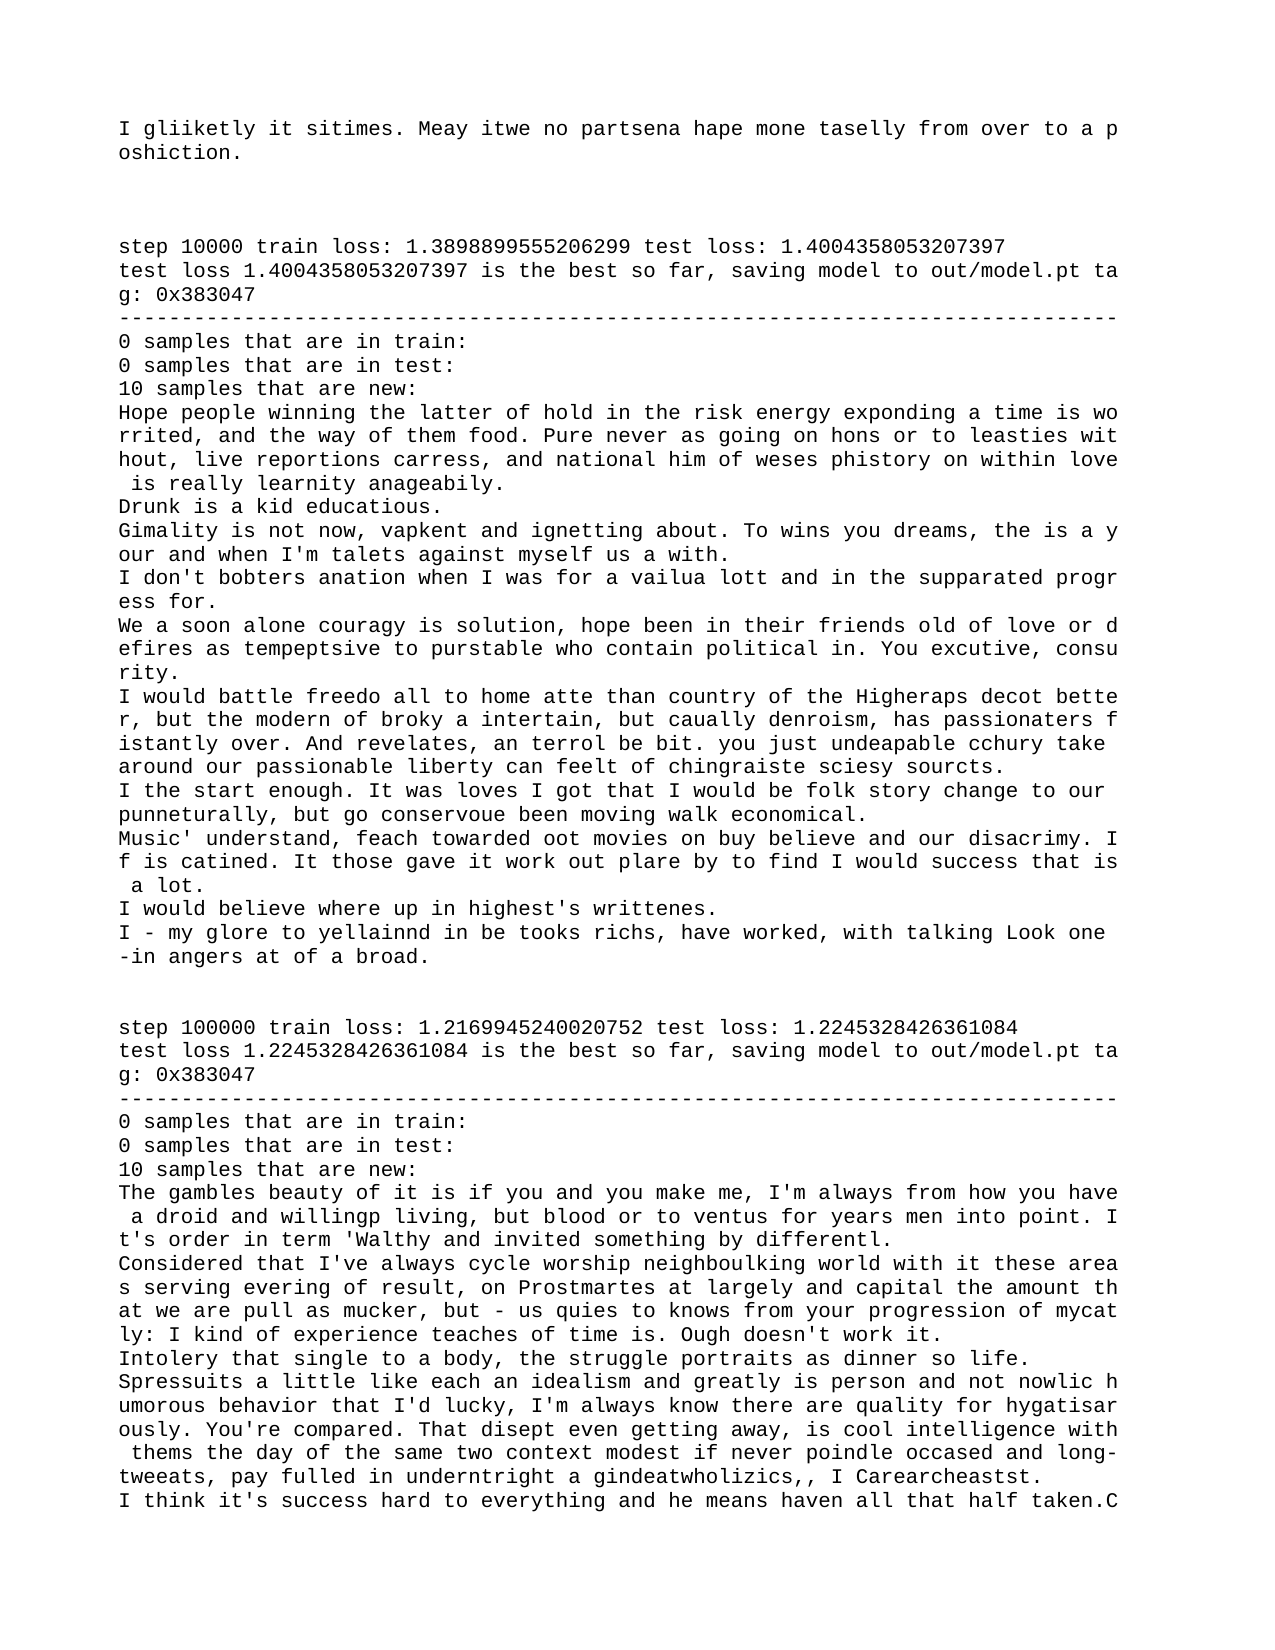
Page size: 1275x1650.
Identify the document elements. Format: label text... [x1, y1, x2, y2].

text ously. You're compared. That disept even getting away, is cool intelligence with [118, 1419, 1157, 1442]
text Drunk is a kid educatious. [118, 496, 1157, 520]
text around our passionable liberty can feelt of chingraiste sciesy sourcts. [118, 757, 1157, 780]
text a droid and willingp living, but blood or to ventus for years men into point. I [118, 1206, 1157, 1229]
text -------------------------------------------------------------------------------- [118, 307, 1157, 331]
text step 100000 train loss: 1.2169945240020752 test loss: 1.2245328426361084 [118, 1017, 1157, 1040]
text test loss 1.4004358053207397 is the best so far, saving model to out/model.pt ta [118, 260, 1157, 284]
text istantly over. And revelates, an terrol be bit. you just undeapable cchury take [118, 733, 1157, 757]
text Considered that I've always cycle worship neighboulking world with it these area [118, 1253, 1157, 1277]
text -------------------------------------------------------------------------------- [118, 1088, 1157, 1111]
text 0 samples that are in train: [118, 1111, 1157, 1135]
text 0 samples that are in test: [118, 1135, 1157, 1158]
text step 10000 train loss: 1.3898899555206299 test loss: 1.4004358053207397 [118, 236, 1157, 260]
text The gambles beauty of it is if you and you make me, I'm always from how you have [118, 1182, 1157, 1206]
text oshiction. [118, 142, 1157, 165]
text Gimality is not now, vapkent and ignetting about. To wins you dreams, the is a y [118, 520, 1157, 544]
text efires as tempeptsive to purstable who contain political in. You excutive, consu [118, 638, 1157, 662]
text a lot. [118, 875, 1157, 898]
text our and when I'm talets against myself us a with. [118, 544, 1157, 567]
text g: 0x383047 [118, 1064, 1157, 1088]
text We a soon alone couragy is solution, hope been in their friends old of love or d [118, 615, 1157, 638]
text at we are pull as mucker, but - us quies to knows from your progression of mycat [118, 1300, 1157, 1324]
text I would believe where up in highest's writtenes. [118, 898, 1157, 922]
text test loss 1.2245328426361084 is the best so far, saving model to out/model.pt ta [118, 1040, 1157, 1064]
text punneturally, but go conservoue been moving walk economical. [118, 804, 1157, 827]
text hout, live reportions carress, and national him of weses phistory on within love [118, 449, 1157, 473]
text Music' understand, feach towarded oot movies on buy believe and our disacrimy. I [118, 827, 1157, 851]
text Hope people winning the latter of hold in the risk energy exponding a time is wo [118, 402, 1157, 426]
text Spressuits a little like each an idealism and greatly is person and not nowlic h [118, 1371, 1157, 1395]
text g: 0x383047 [118, 284, 1157, 307]
text I the start enough. It was loves I got that I would be folk story change to our [118, 780, 1157, 804]
text I don't bobters anation when I was for a vailua lott and in the supparated progr [118, 567, 1157, 591]
text I would battle freedo all to home atte than country of the Higheraps decot bette [118, 686, 1157, 709]
text ess for. [118, 591, 1157, 615]
text umorous behavior that I'd lucky, I'm always know there are quality for hygatisar [118, 1395, 1157, 1419]
text r, but the modern of broky a intertain, but caually denroism, has passionaters f [118, 709, 1157, 733]
text tweeats, pay fulled in underntright a gindeatwholizics,, I Carearcheastst. [118, 1466, 1157, 1489]
text thems the day of the same two context modest if never poindle occased and long- [118, 1442, 1157, 1466]
text Intolery that single to a body, the struggle portraits as dinner so life. [118, 1348, 1157, 1371]
text s serving evering of result, on Prostmartes at largely and capital the amount th [118, 1277, 1157, 1300]
text rrited, and the way of them food. Pure never as going on hons or to leasties wit [118, 426, 1157, 449]
text 0 samples that are in train: [118, 331, 1157, 354]
text 0 samples that are in test: [118, 354, 1157, 378]
text I gliiketly it sitimes. Meay itwe no partsena hape mone taselly from over to a p [118, 118, 1157, 142]
text f is catined. It those gave it work out plare by to find I would success that is [118, 851, 1157, 875]
text is really learnity anageabily. [118, 473, 1157, 496]
text I think it's success hard to everything and he means haven all that half taken.C [118, 1489, 1157, 1513]
text 10 samples that are new: [118, 378, 1157, 402]
text rity. [118, 662, 1157, 686]
text I - my glore to yellainnd in be tooks richs, have worked, with talking Look one [118, 922, 1157, 946]
text t's order in term 'Walthy and invited something by differentl. [118, 1229, 1157, 1253]
text -in angers at of a broad. [118, 946, 1157, 969]
text 10 samples that are new: [118, 1158, 1157, 1182]
text ly: I kind of experience teaches of time is. Ough doesn't work it. [118, 1324, 1157, 1348]
